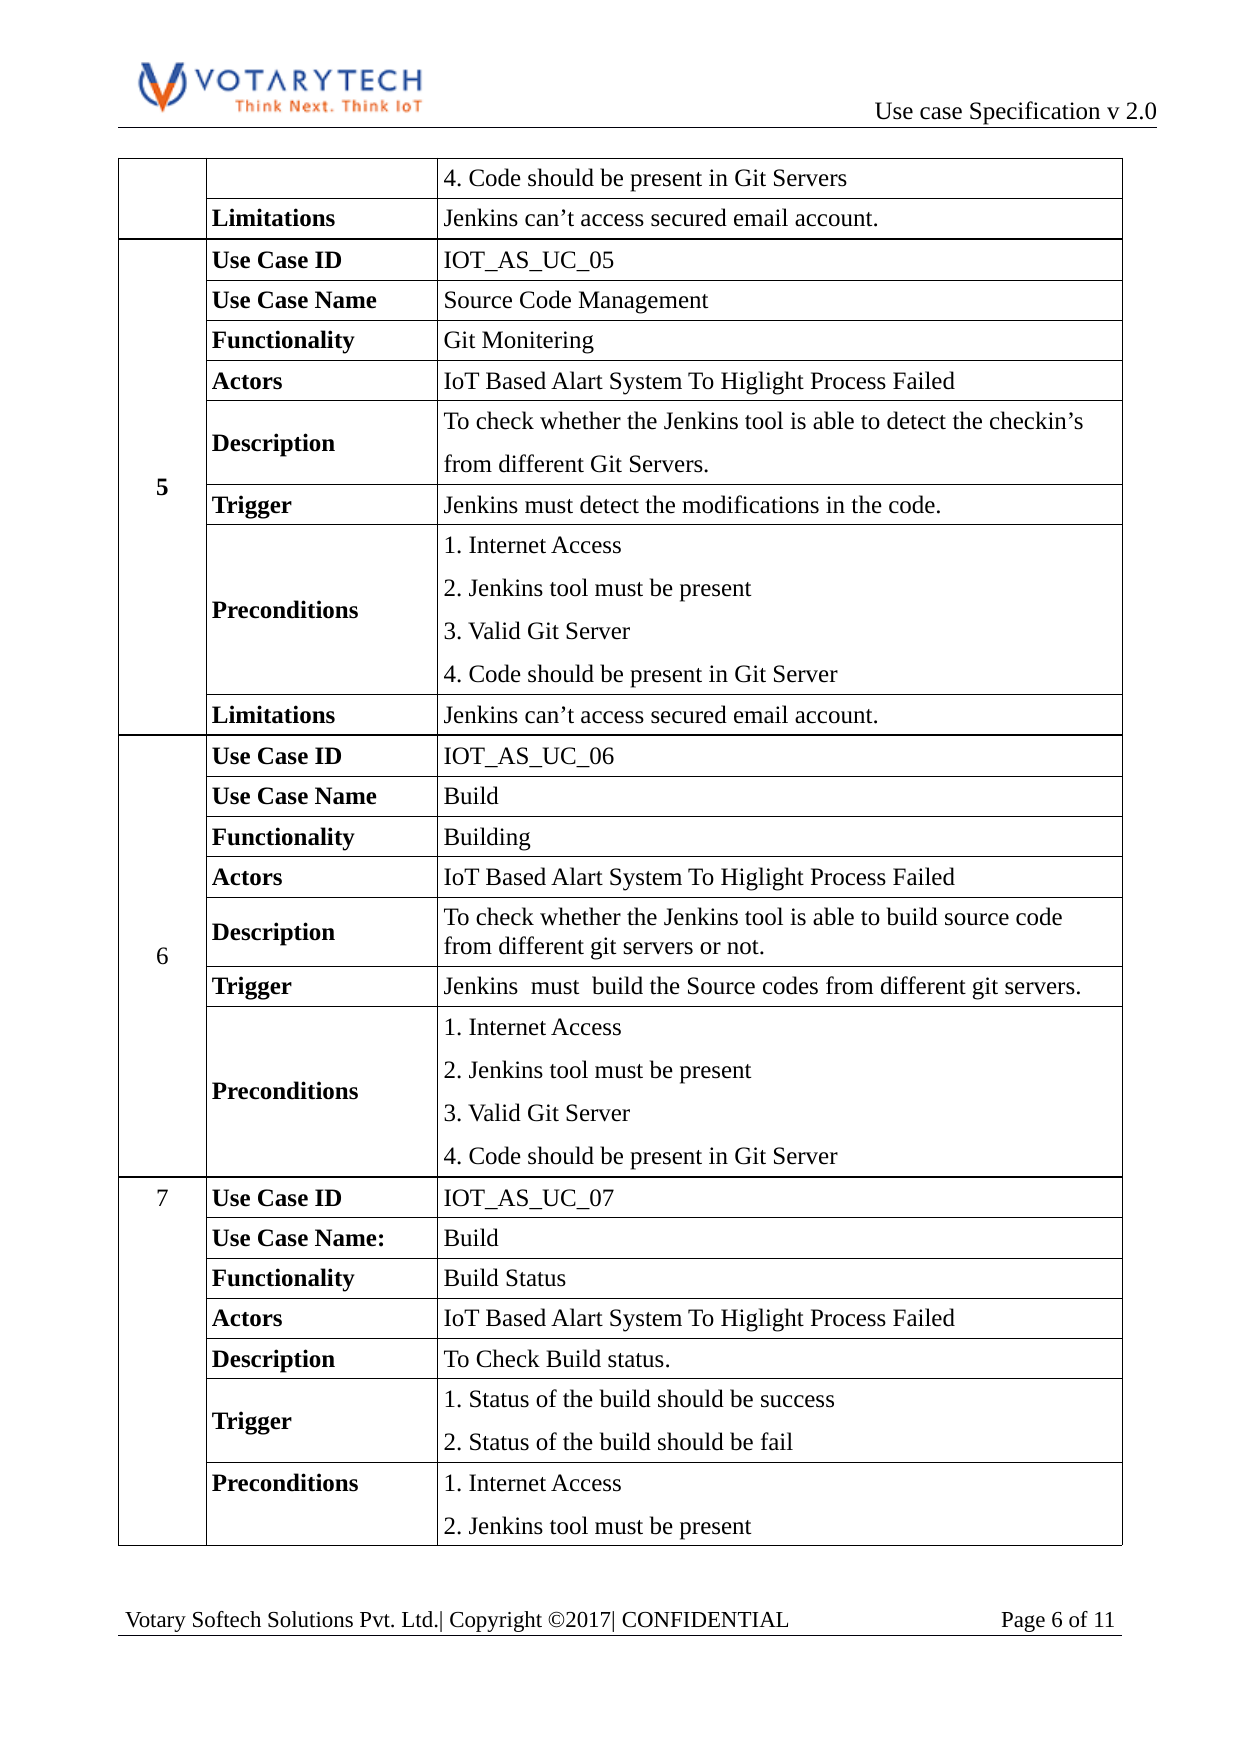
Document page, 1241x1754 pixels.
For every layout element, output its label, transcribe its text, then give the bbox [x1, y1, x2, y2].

table_cell Functionality [207, 817, 437, 856]
table_cell Description [207, 898, 437, 966]
table_cell Trigger [207, 1379, 437, 1462]
picture [129, 59, 430, 119]
table_cell Use Case Name [207, 281, 437, 320]
table_cell Build Status [438, 1259, 1122, 1298]
table_cell Use Case Name [207, 777, 437, 816]
table_cell Trigger [207, 967, 437, 1006]
table_cell Build [438, 777, 1122, 816]
table_cell IOT_AS_UC_05 [438, 240, 1122, 279]
table_cell IoT Based Alart System To Higlight Process Failed [438, 857, 1122, 897]
table_cell [119, 159, 206, 238]
table_cell IoT Based Alart System To Higlight Process Failed [438, 361, 1122, 400]
table_cell Build [438, 1218, 1122, 1257]
table_cell Limitations [207, 695, 437, 734]
table_cell Jenkins can’t access secured email account. [438, 695, 1122, 734]
table_cell Use Case ID [207, 1178, 437, 1217]
table_cell 1. Internet Access 2. Jenkins tool must be present [438, 1463, 1122, 1545]
table_cell Preconditions [207, 525, 437, 694]
table_cell IOT_AS_UC_07 [438, 1178, 1122, 1217]
table_cell 1. Internet Access 2. Jenkins tool must be present 3. Valid Git Server 4. Code should be present in Git Server [438, 1007, 1122, 1176]
table_cell Description [207, 1339, 437, 1378]
table_cell Git Monitering [438, 321, 1122, 360]
table_cell Jenkins must detect the modifications in the code. [438, 485, 1122, 524]
table_cell IoT Based Alart System To Higlight Process Failed [438, 1299, 1122, 1338]
table_cell 5 [119, 240, 206, 734]
table_cell Use Case Name: [207, 1218, 437, 1257]
table_cell 4. Code should be present in Git Servers [438, 159, 1122, 198]
table_cell Limitations [207, 199, 437, 238]
table_cell To Check Build status. [438, 1339, 1122, 1378]
table_cell 6 [119, 736, 206, 1176]
table_cell Jenkins can’t access secured email account. [438, 199, 1122, 238]
table_cell Source Code Management [438, 281, 1122, 320]
table_cell To check whether the Jenkins tool is able to build source code from different git servers or not. [438, 898, 1122, 966]
table_cell Functionality [207, 321, 437, 360]
table_cell Preconditions [207, 1007, 437, 1176]
table_cell Jenkins must build the Source codes from different git servers. [438, 967, 1122, 1006]
table_cell Building [438, 817, 1122, 856]
table_cell Description [207, 401, 437, 484]
table_cell To check whether the Jenkins tool is able to detect the checkin’s from different Git Servers. [438, 401, 1122, 484]
table_cell Use Case ID [207, 240, 437, 279]
table_cell 1. Internet Access 2. Jenkins tool must be present 3. Valid Git Server 4. Code should be present in Git Server [438, 525, 1122, 694]
table_cell [207, 159, 437, 198]
table_cell Actors [207, 857, 437, 897]
table_cell 1. Status of the build should be success 2. Status of the build should be fail [438, 1379, 1122, 1462]
table_cell Trigger [207, 485, 437, 524]
table_cell Use Case ID [207, 736, 437, 776]
table_cell Actors [207, 361, 437, 400]
table_cell Functionality [207, 1259, 437, 1298]
table_cell IOT_AS_UC_06 [438, 736, 1122, 776]
table_cell 7 [119, 1178, 206, 1545]
table_cell Actors [207, 1299, 437, 1338]
table_cell Preconditions [207, 1463, 437, 1545]
